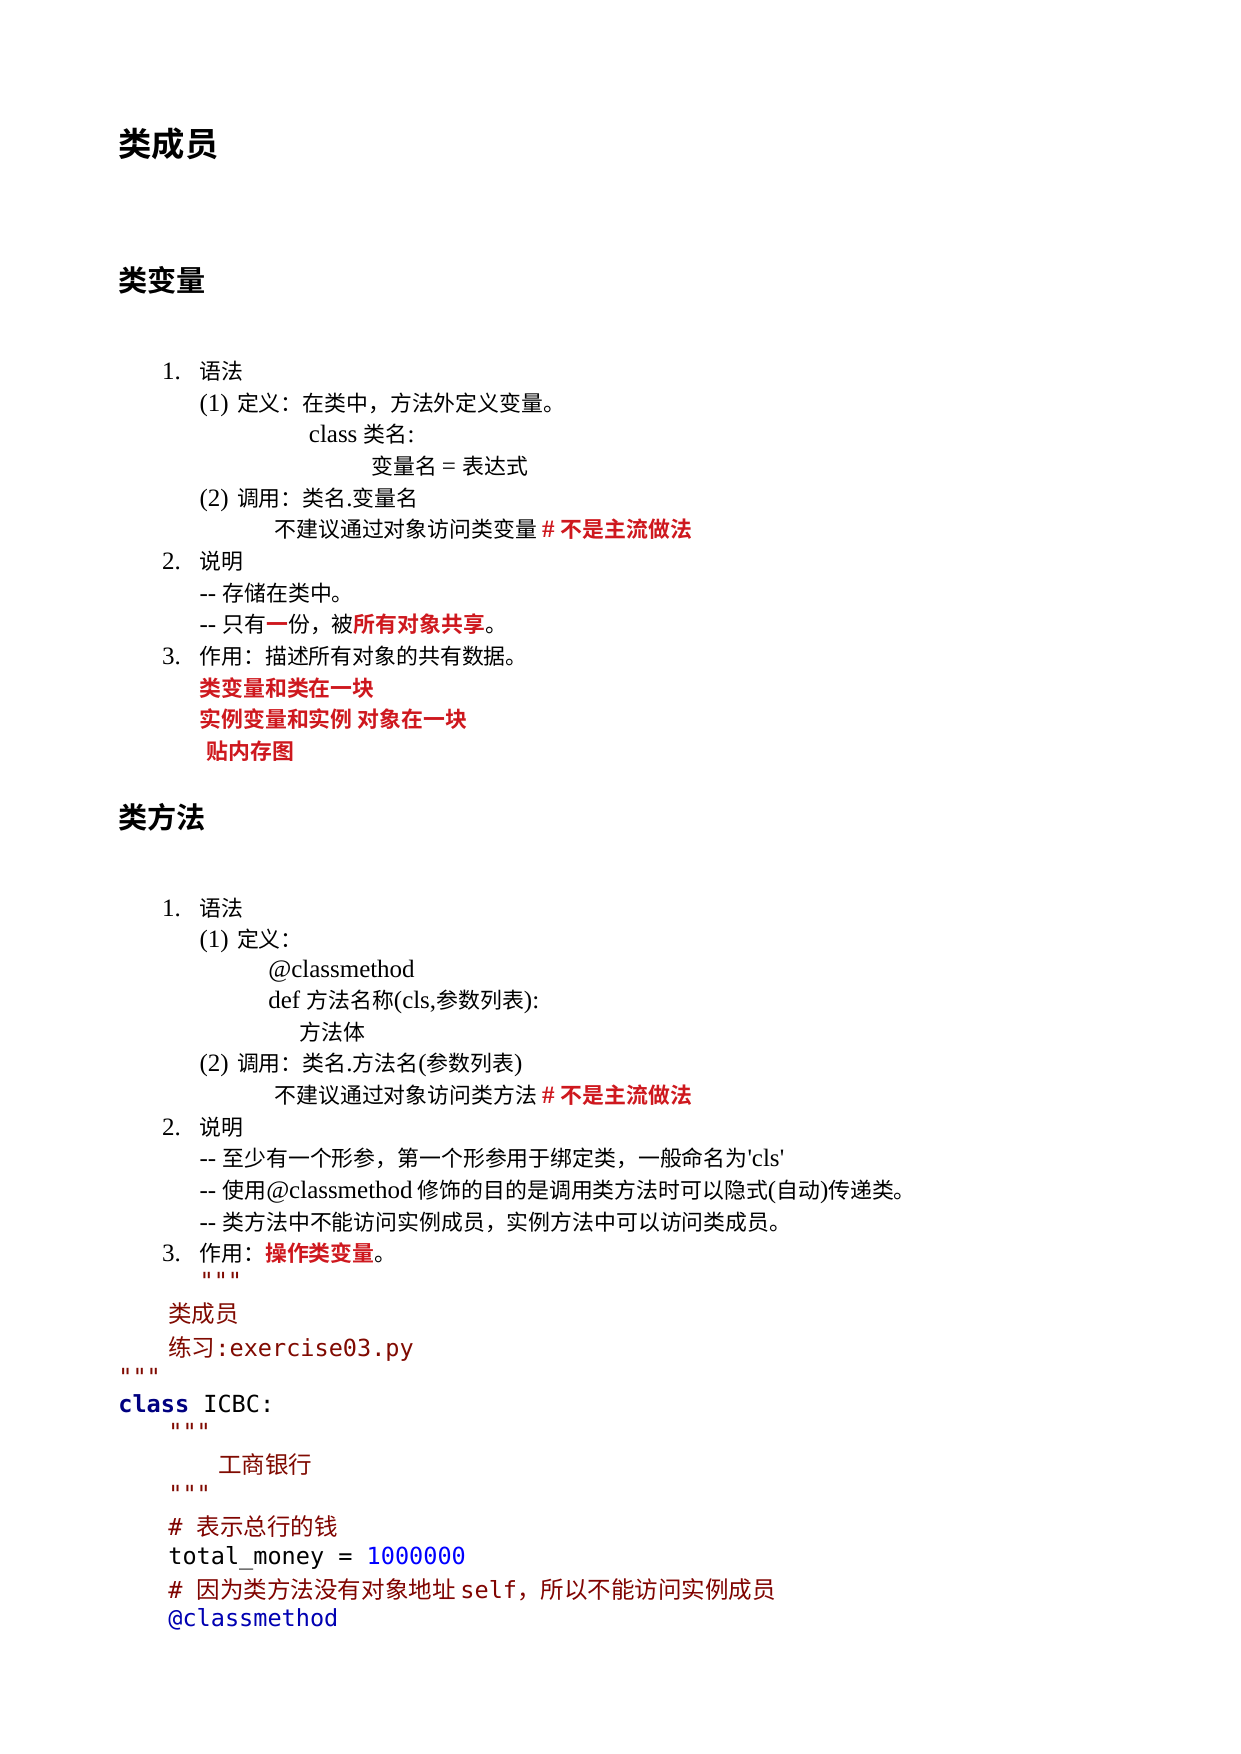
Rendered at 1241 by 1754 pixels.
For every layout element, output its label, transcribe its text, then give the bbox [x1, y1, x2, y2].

text """ [118, 1363, 1122, 1391]
text class ICBC: [118, 1391, 1122, 1418]
list -- 类方法中不能访问实例成员，实例方法中可以访问类成员。 [199, 1204, 1122, 1236]
text 类成员 [118, 1295, 1122, 1329]
list 语法 [162, 891, 1122, 922]
list 作用：描述所有对象的共有数据。 [162, 639, 1122, 671]
list 说明 [162, 544, 1122, 576]
list 变量名 = 表达式 [265, 449, 1122, 481]
list @classmethod [243, 954, 1122, 983]
list 不建议通过对象访问类变量 # 不是主流做法 [237, 512, 1122, 544]
list def 方法名称(cls,参数列表): [243, 983, 1122, 1014]
list 实例变量和实例 对象在一块 [162, 702, 1122, 734]
text class 类名: [265, 417, 1122, 449]
list 说明 [162, 1109, 1122, 1141]
list 类变量和类在一块 [162, 671, 1122, 702]
text """ [118, 1480, 1122, 1508]
text total_money = 1000000 [118, 1543, 1122, 1571]
subtitle 类成员 [118, 118, 1122, 166]
list -- 至少有一个形参，第一个形参用于绑定类，一般命名为'cls' [199, 1141, 1122, 1173]
list -- 使用@classmethod修饰的目的是调用类方法时可以隐式(自动)传递类。 [199, 1173, 1122, 1204]
text """ [118, 1418, 1122, 1446]
list 定义： [199, 922, 1122, 954]
subtitle 类方法 [118, 795, 1122, 837]
subtitle 类变量 [118, 258, 1122, 300]
list 定义：在类中，方法外定义变量。 [199, 386, 1122, 417]
list 调用：类名.方法名(参数列表) [199, 1046, 1122, 1078]
list 作用：操作类变量。 [162, 1236, 1122, 1268]
text 练习:exercise03.py [118, 1329, 1122, 1363]
list 贴内存图 [165, 734, 1122, 766]
list 方法体 [243, 1014, 1122, 1046]
list 语法 [162, 354, 1122, 386]
text 工商银行 [118, 1446, 1122, 1480]
text @classmethod [118, 1605, 1122, 1633]
list """ [162, 1268, 1122, 1295]
text # 因为类方法没有对象地址self，所以不能访问实例成员 [118, 1571, 1122, 1605]
list 调用：类名.变量名 [199, 481, 1122, 512]
text # 表示总行的钱 [118, 1508, 1122, 1543]
list -- 只有一份，被所有对象共享。 [199, 607, 1122, 639]
list -- 存储在类中。 [199, 576, 1122, 607]
list 不建议通过对象访问类方法 # 不是主流做法 [237, 1078, 1122, 1109]
